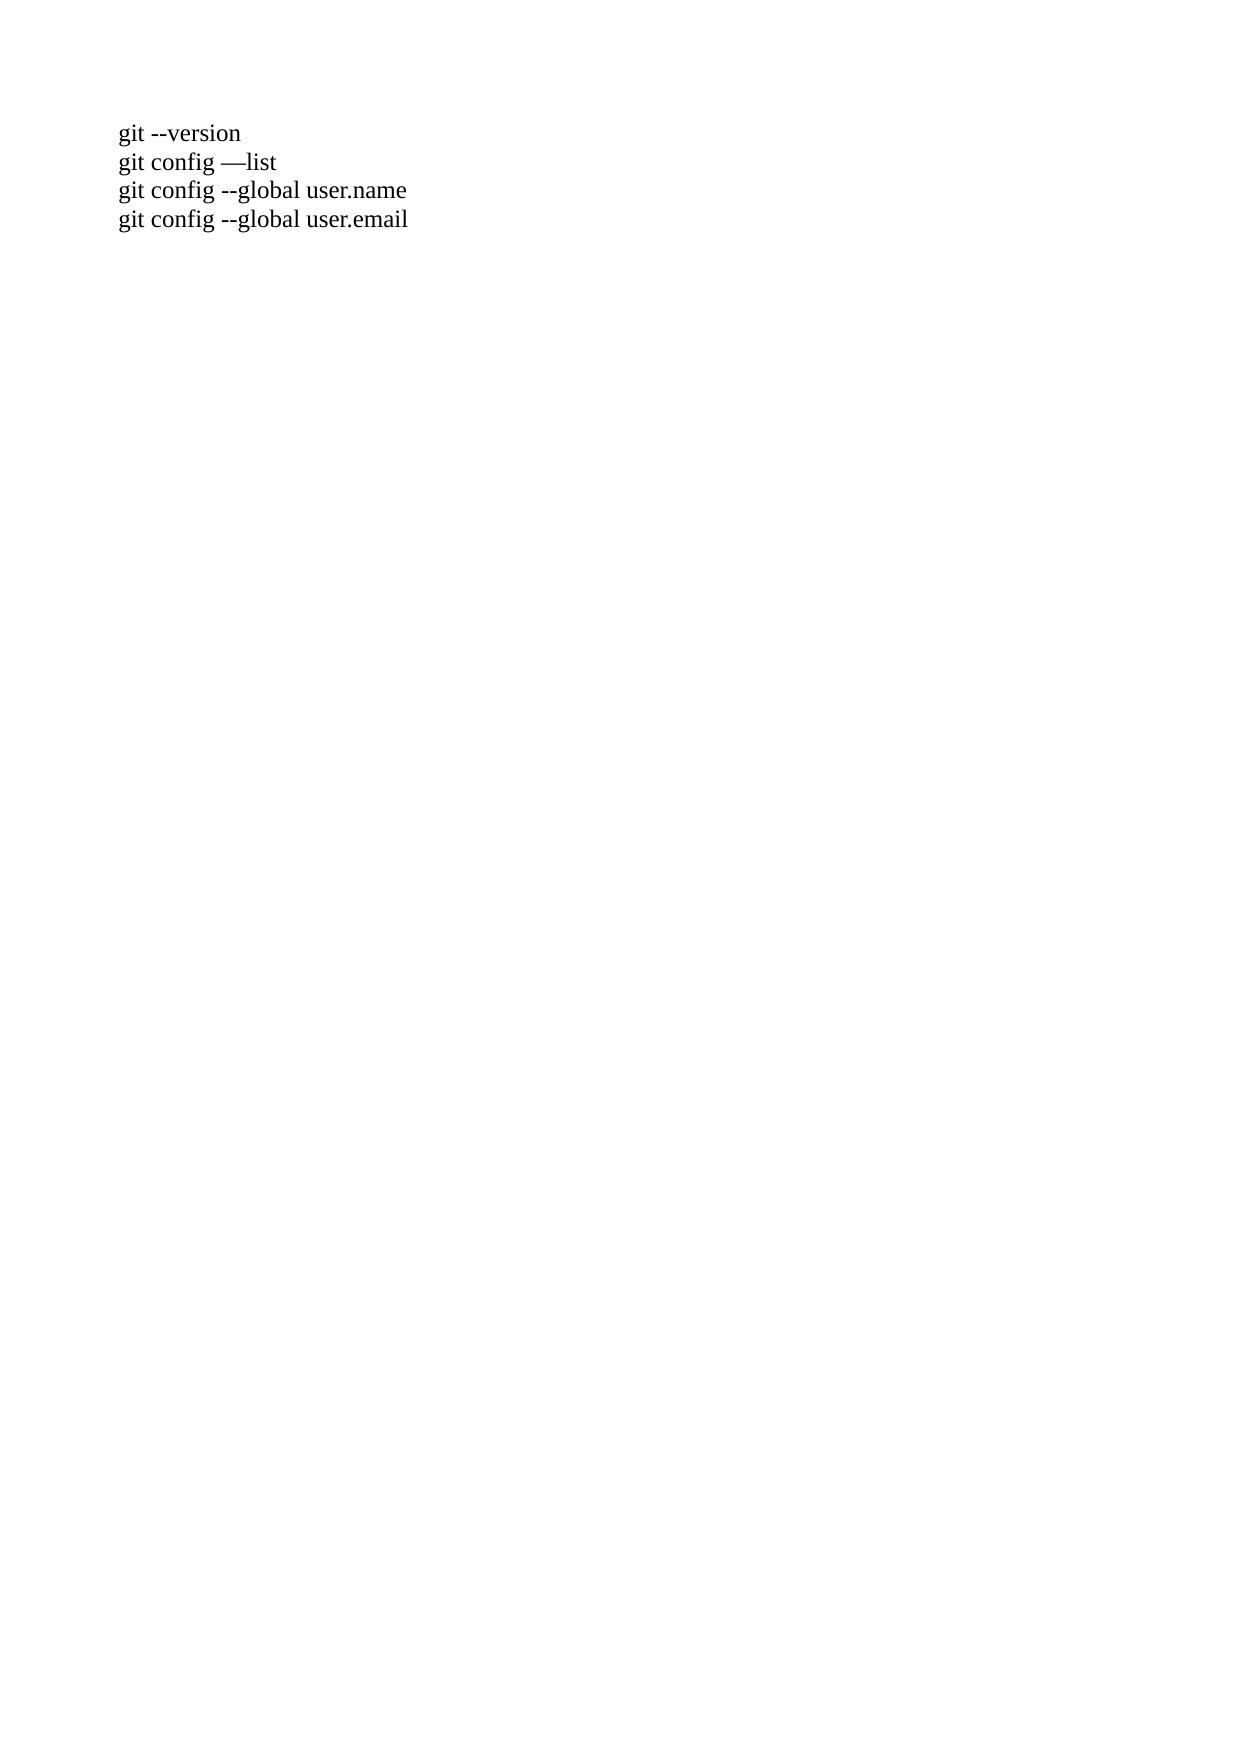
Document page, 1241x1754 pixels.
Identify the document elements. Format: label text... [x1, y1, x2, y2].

text git config --global user.name [118, 176, 1122, 204]
text git config --global user.email [118, 204, 1122, 233]
text git config —list [118, 147, 1122, 176]
text git --version [118, 118, 1122, 147]
